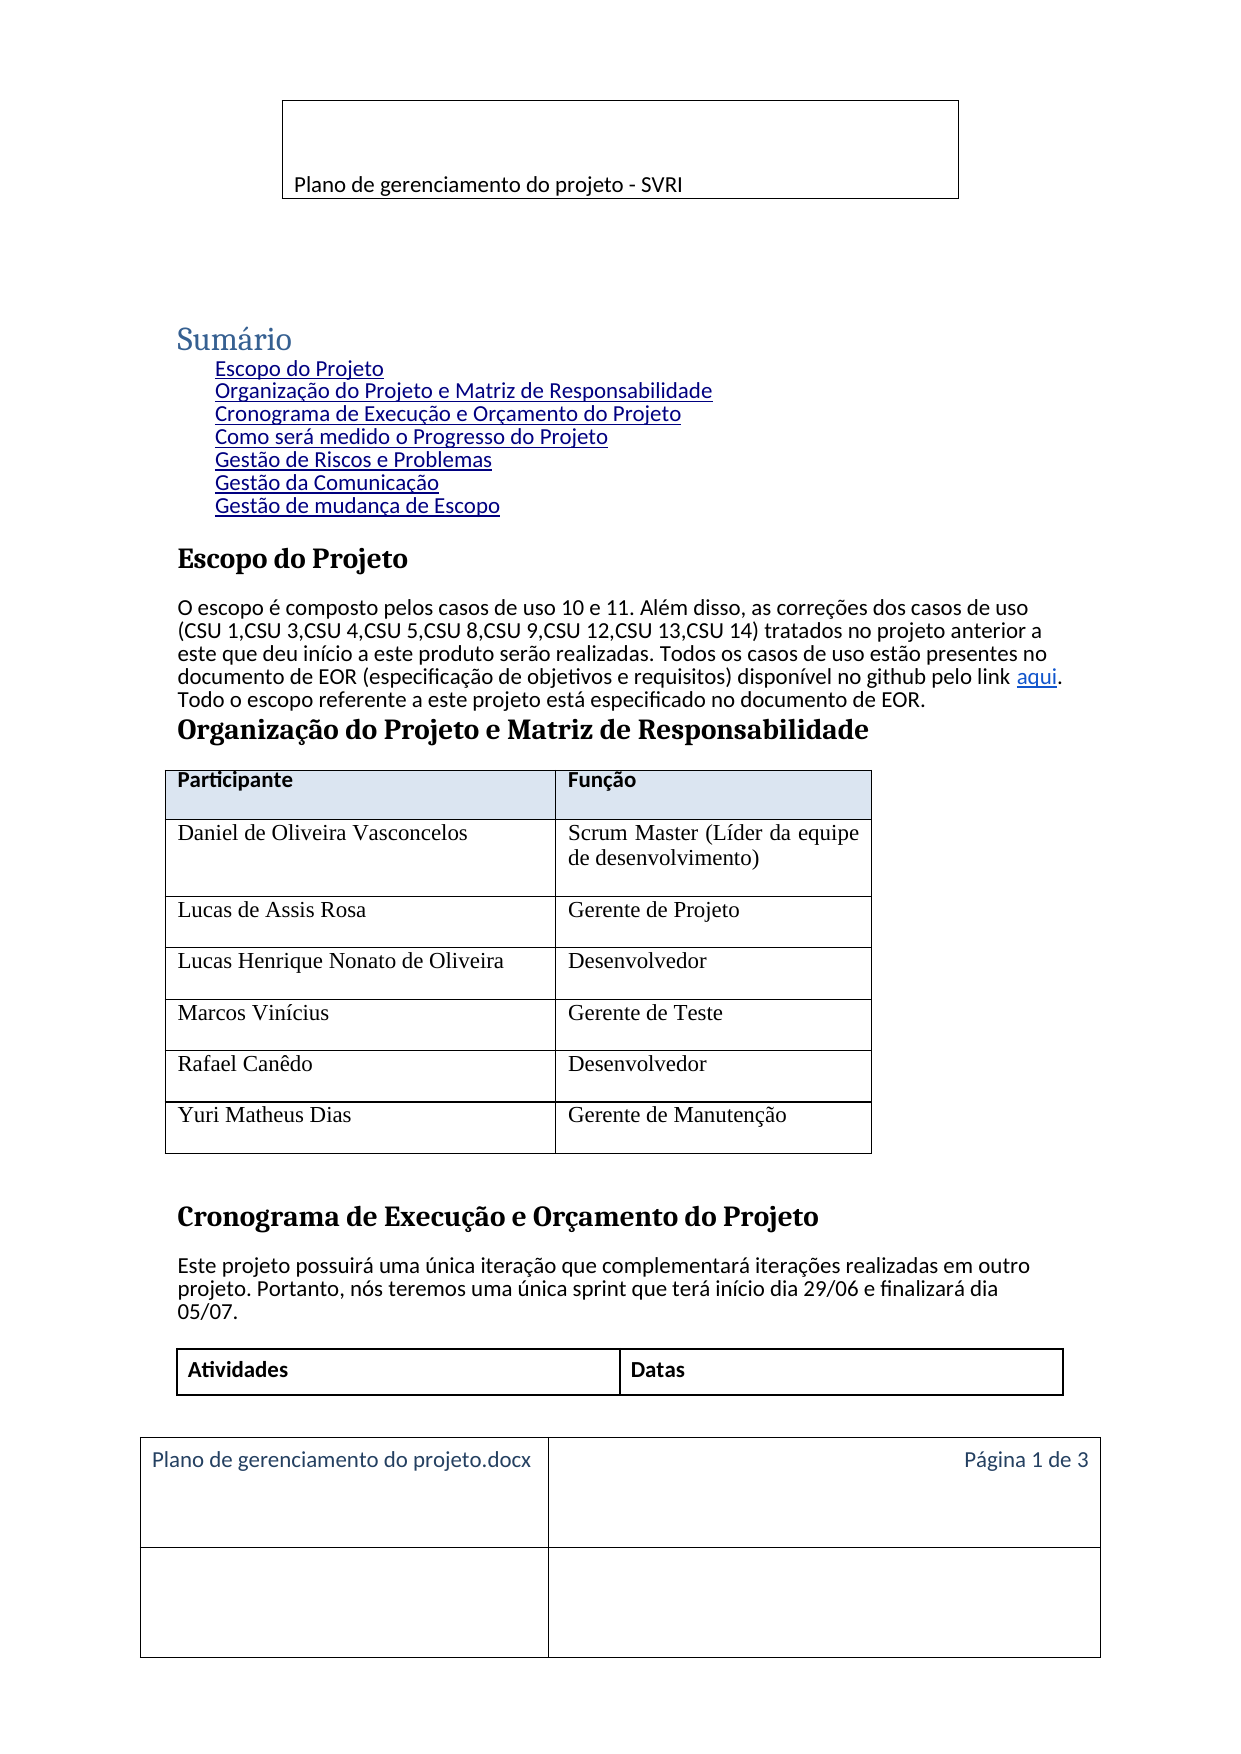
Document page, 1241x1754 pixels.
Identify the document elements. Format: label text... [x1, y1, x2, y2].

text Como será medido o Progresso do Projeto [215, 428, 1063, 451]
table_cell Scrum Master (Líder da equipe de desenvolvimento) [556, 820, 871, 896]
table_cell Gerente de Manutenção [556, 1103, 871, 1153]
table_cell Lucas Henrique Nonato de Oliveira [166, 948, 555, 998]
text Sumário [177, 321, 1063, 359]
text Gestão de mudança de Escopo [215, 496, 1063, 519]
text Escopo do Projeto [215, 359, 1063, 382]
text Gestão da Comunicação [215, 473, 1063, 496]
text Organização do Projeto e Matriz de Responsabilidade [215, 382, 1063, 405]
subtitle Cronograma de Execução e Orçamento do Projeto [177, 1200, 1063, 1233]
table_cell Desenvolvedor [556, 948, 871, 998]
text Este projeto possuirá uma única iteração que complementará iterações realizadas em outro projeto. Portanto, nós teremos uma única sprint que terá início dia 29/06 e finalizará dia 05/07. [177, 1256, 1063, 1325]
text Todo o escopo referente a este projeto está especificado no documento de EOR. [177, 690, 1063, 713]
subtitle Organização do Projeto e Matriz de Responsabilidade [177, 713, 1063, 747]
table_header Datas [621, 1350, 1062, 1394]
table_cell Desenvolvedor [556, 1051, 871, 1101]
text Gestão de Riscos e Problemas [215, 451, 1063, 473]
table_header Função [556, 771, 871, 819]
table_cell Gerente de Projeto [556, 897, 871, 947]
text O escopo é composto pelos casos de uso 10 e 11. Além disso, as correções dos casos de uso (CSU 1,CSU 3,CSU 4,CSU 5,CSU 8,CSU 9,CSU 12,CSU 13,CSU 14) tratados no projeto anterior a este que deu início a este produto serão realizadas. Todos os casos de uso estão presentes no documento de EOR (especificação de objetivos e requisitos) disponível no github pelo link aqui. [177, 599, 1063, 690]
table_header Atividades [178, 1350, 619, 1394]
table_header Participante [166, 771, 555, 819]
table_cell Marcos Vinícius [166, 1000, 555, 1050]
table_cell Gerente de Teste [556, 1000, 871, 1050]
subtitle Escopo do Projeto [177, 542, 1063, 576]
text Cronograma de Execução e Orçamento do Projeto [215, 405, 1063, 428]
table_cell Daniel de Oliveira Vasconcelos [166, 820, 555, 896]
table_cell Yuri Matheus Dias [166, 1103, 555, 1153]
table_cell Lucas de Assis Rosa [166, 897, 555, 947]
table_cell Rafael Canêdo [166, 1051, 555, 1101]
